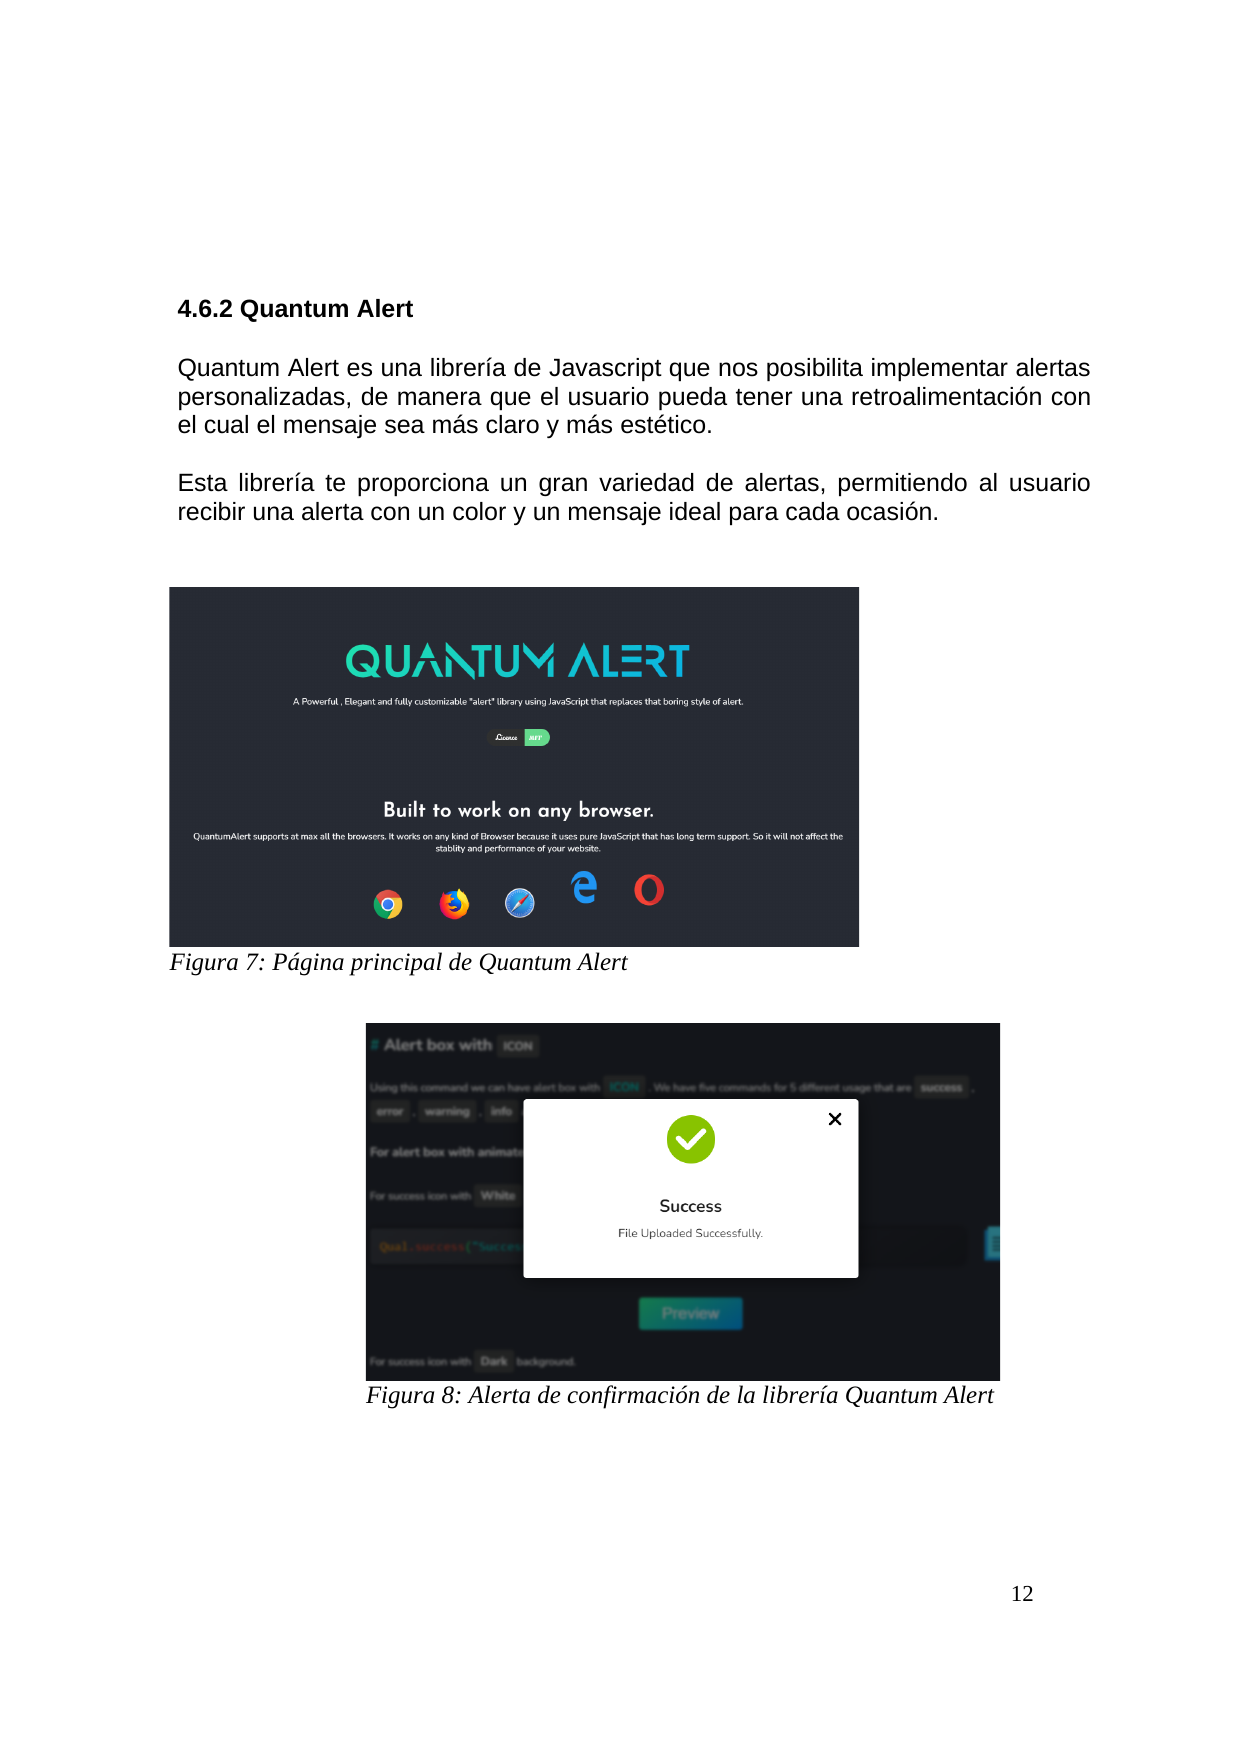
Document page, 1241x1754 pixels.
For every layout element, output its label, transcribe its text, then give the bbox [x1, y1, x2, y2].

text 4.6.2 Quantum Alert [177, 294, 1092, 323]
text Quantum Alert es una librería de Javascript que nos posibilita implementar alertas personalizadas, de manera que el usuario pueda tener una retroalimentación con el cual el mensaje sea más claro y más estético. [177, 353, 1092, 439]
text Figura 7: Página principal de Quantum Alert [169, 947, 859, 976]
text Figura 8: Alerta de confirmación de la librería Quantum Alert [366, 1381, 1000, 1409]
text Esta librería te proporciona un gran variedad de alertas, permitiendo al usuario recibir una alerta con un color y un mensaje ideal para cada ocasión. [177, 468, 1092, 525]
picture [365, 1023, 1001, 1381]
picture [169, 587, 860, 947]
